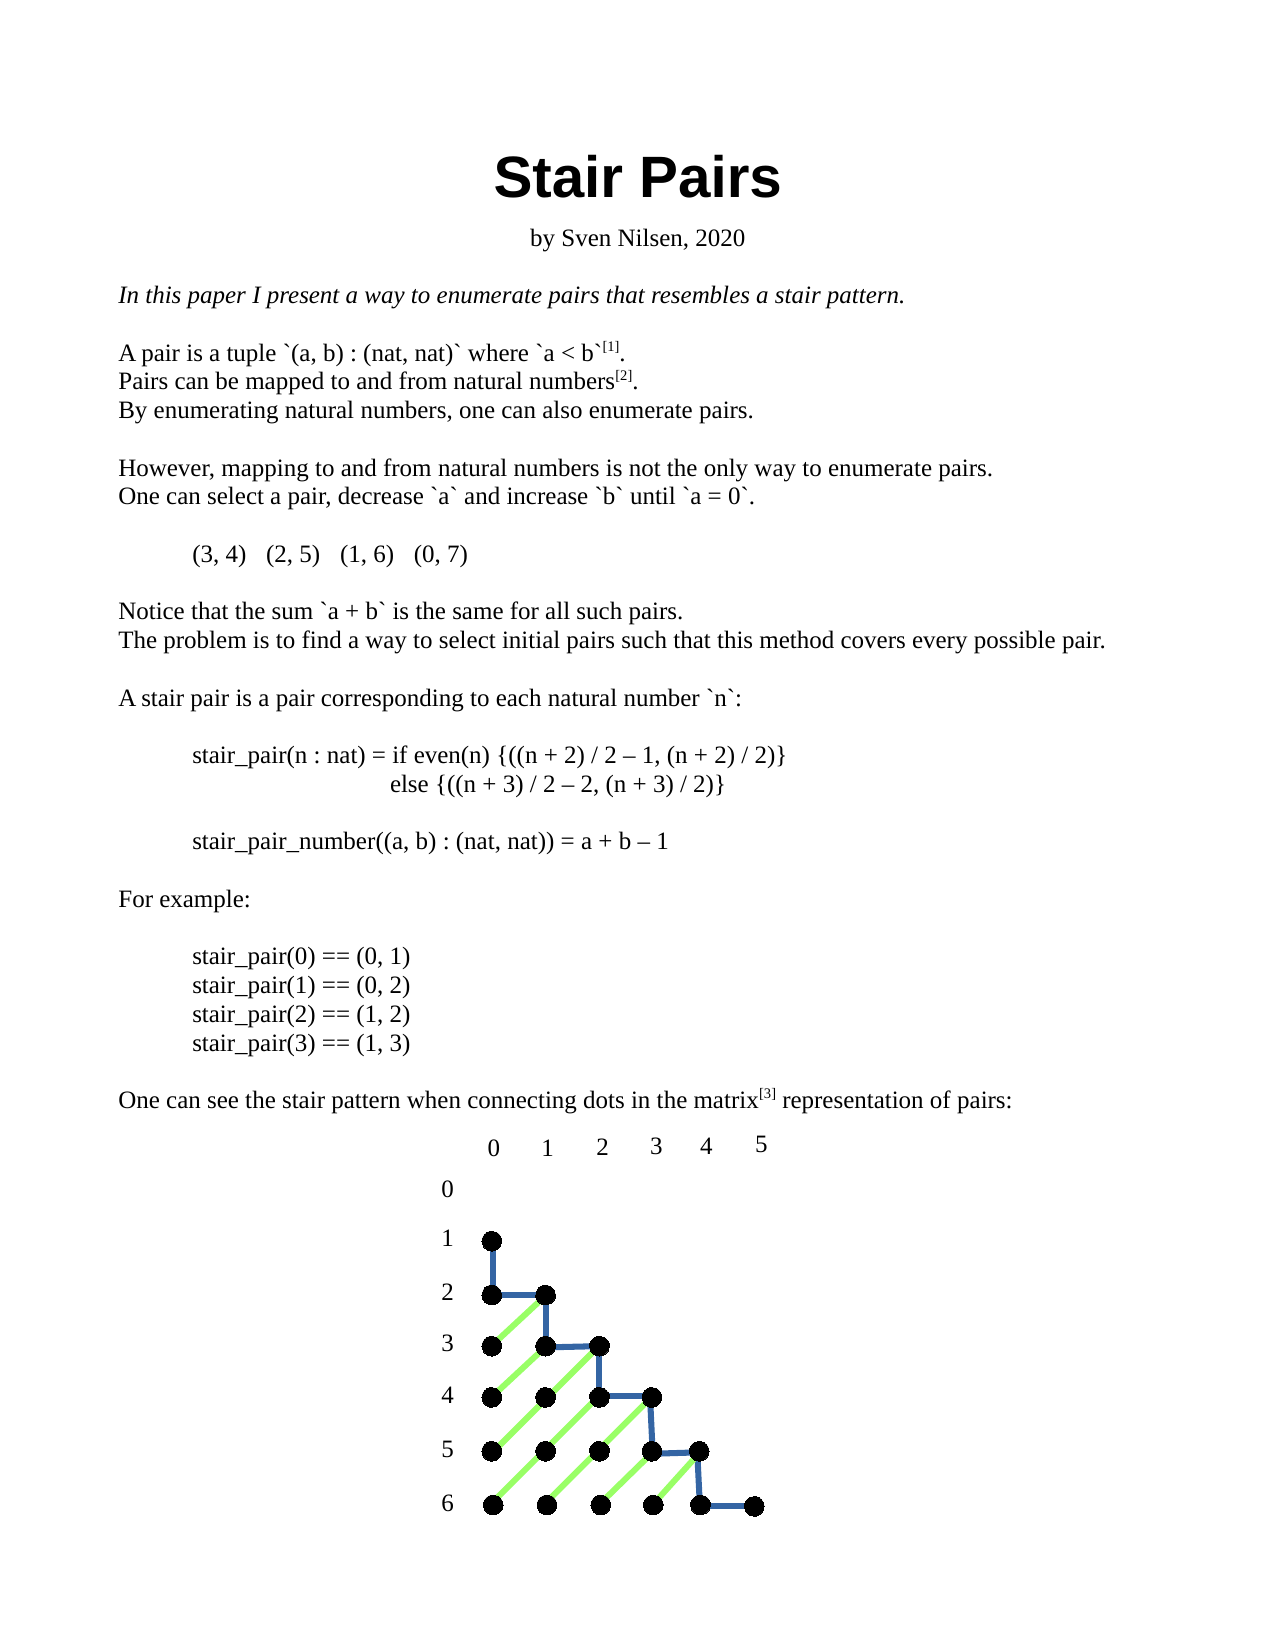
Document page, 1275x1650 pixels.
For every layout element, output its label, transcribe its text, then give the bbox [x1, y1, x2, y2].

text One can see the stair pattern when connecting dots in the matrix[3] representation of pairs: [118, 1085, 1157, 1114]
text Pairs can be mapped to and from natural numbers[2]. [118, 366, 1157, 395]
text stair_pair_number((a, b) : (nat, nat)) = a + b – 1 [118, 826, 1157, 855]
text stair_pair(1) == (0, 2) [118, 970, 1157, 999]
text Notice that the sum `a + b` is the same for all such pairs. [118, 596, 1157, 625]
text One can select a pair, decrease `a` and increase `b` until `a = 0`. [118, 481, 1157, 510]
text However, mapping to and from natural numbers is not the only way to enumerate pairs. [118, 453, 1157, 481]
title Stair Pairs [118, 143, 1157, 210]
text stair_pair(2) == (1, 2) [118, 999, 1157, 1028]
text stair_pair(n : nat) = if even(n) {((n + 2) / 2 – 1, (n + 2) / 2)} [118, 740, 1157, 769]
text The problem is to find a way to select initial pairs such that this method covers every possible pair. [118, 625, 1157, 654]
text by Sven Nilsen, 2020 [118, 223, 1157, 251]
text else {((n + 3) / 2 – 2, (n + 3) / 2)} [118, 769, 1157, 798]
text By enumerating natural numbers, one can also enumerate pairs. [118, 395, 1157, 424]
text (3, 4) (2, 5) (1, 6) (0, 7) [118, 539, 1157, 568]
text A stair pair is a pair corresponding to each natural number `n`: [118, 683, 1157, 711]
text stair_pair(0) == (0, 1) [118, 941, 1157, 970]
text In this paper I present a way to enumerate pairs that resembles a stair pattern. [118, 280, 1157, 309]
text For example: [118, 884, 1157, 913]
text stair_pair(3) == (1, 3) [118, 1028, 1157, 1056]
text A pair is a tuple `(a, b) : (nat, nat)` where `a < b`[1]. [118, 338, 1157, 366]
